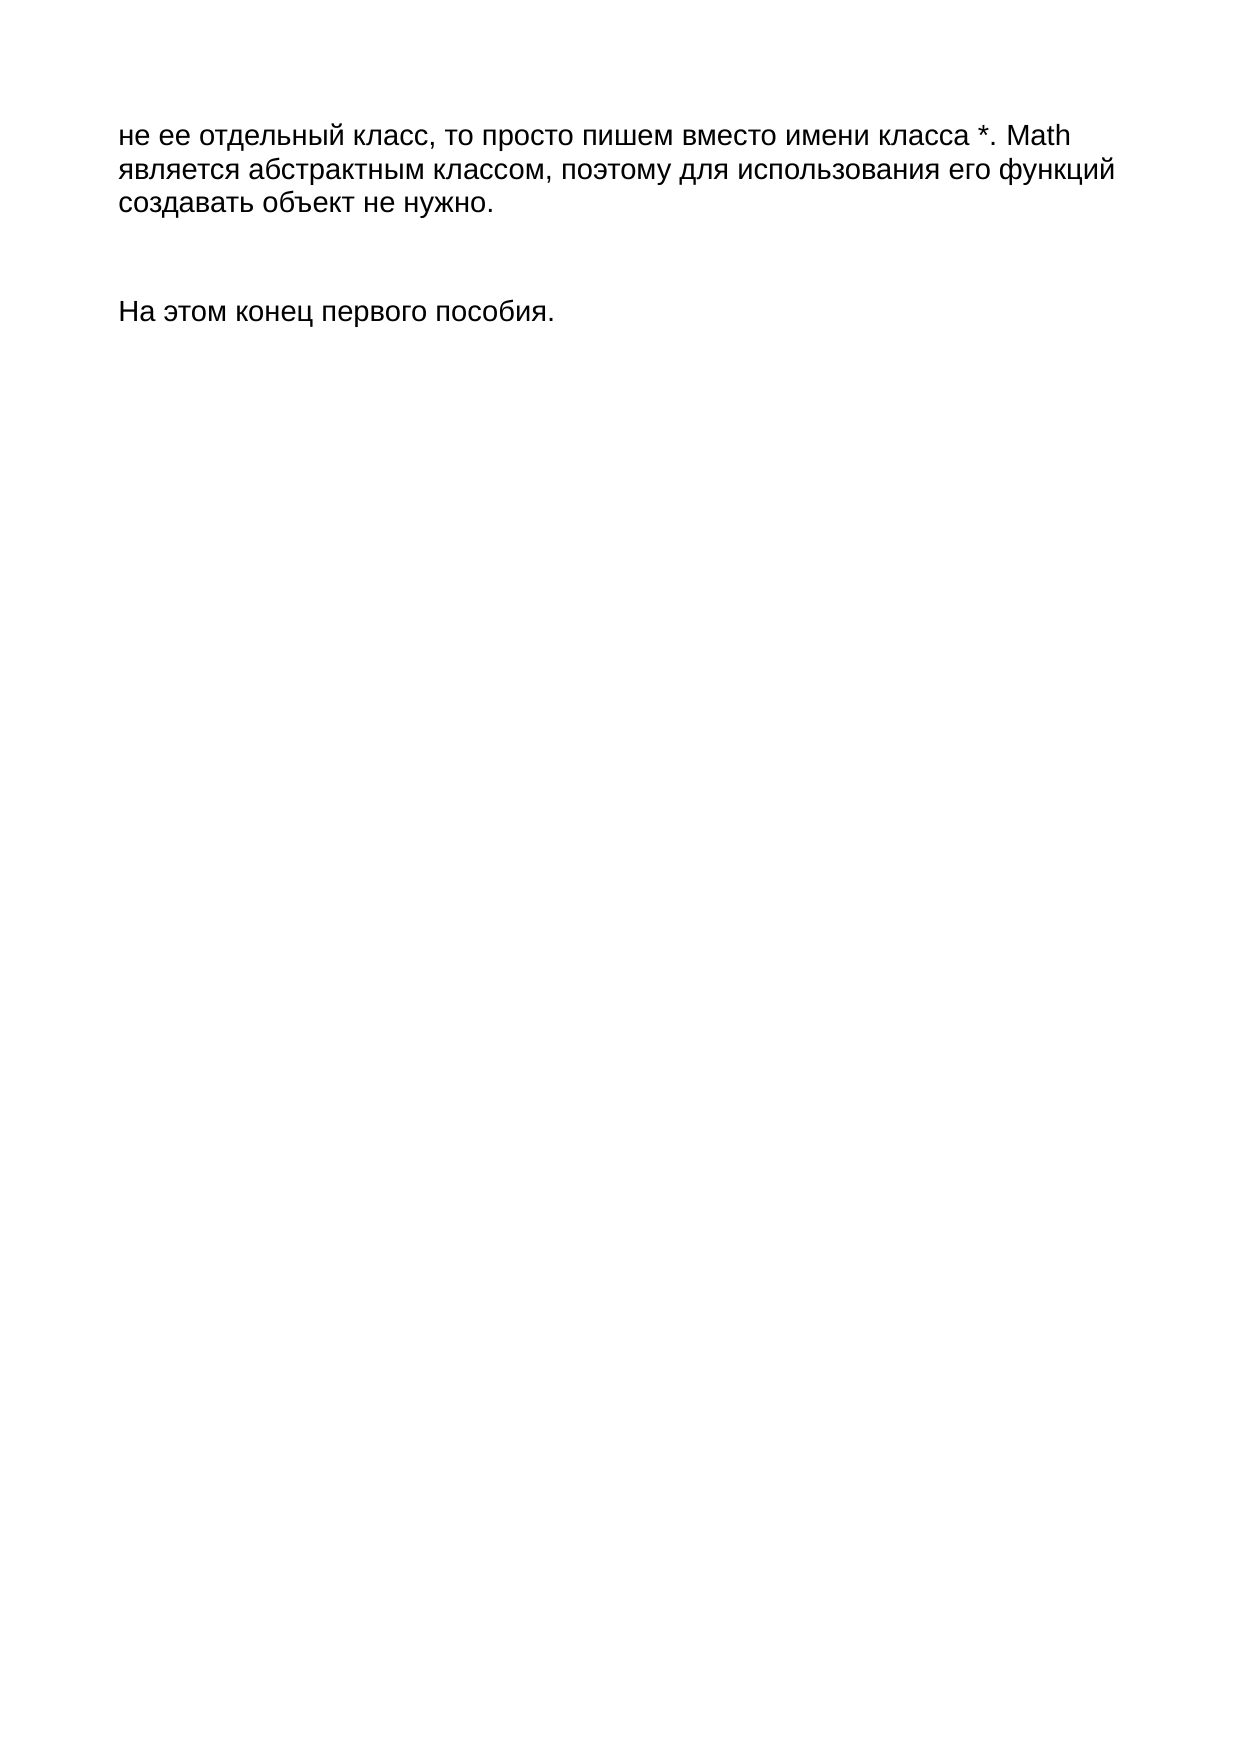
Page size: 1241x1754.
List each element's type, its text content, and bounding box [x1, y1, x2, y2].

text не ее отдельный класс, то просто пишем вместо имени класса *. Math является абстрактным классом, поэтому для использования его функций создавать объект не нужно. [118, 118, 1122, 219]
text На этом конец первого пособия. [118, 293, 1122, 327]
